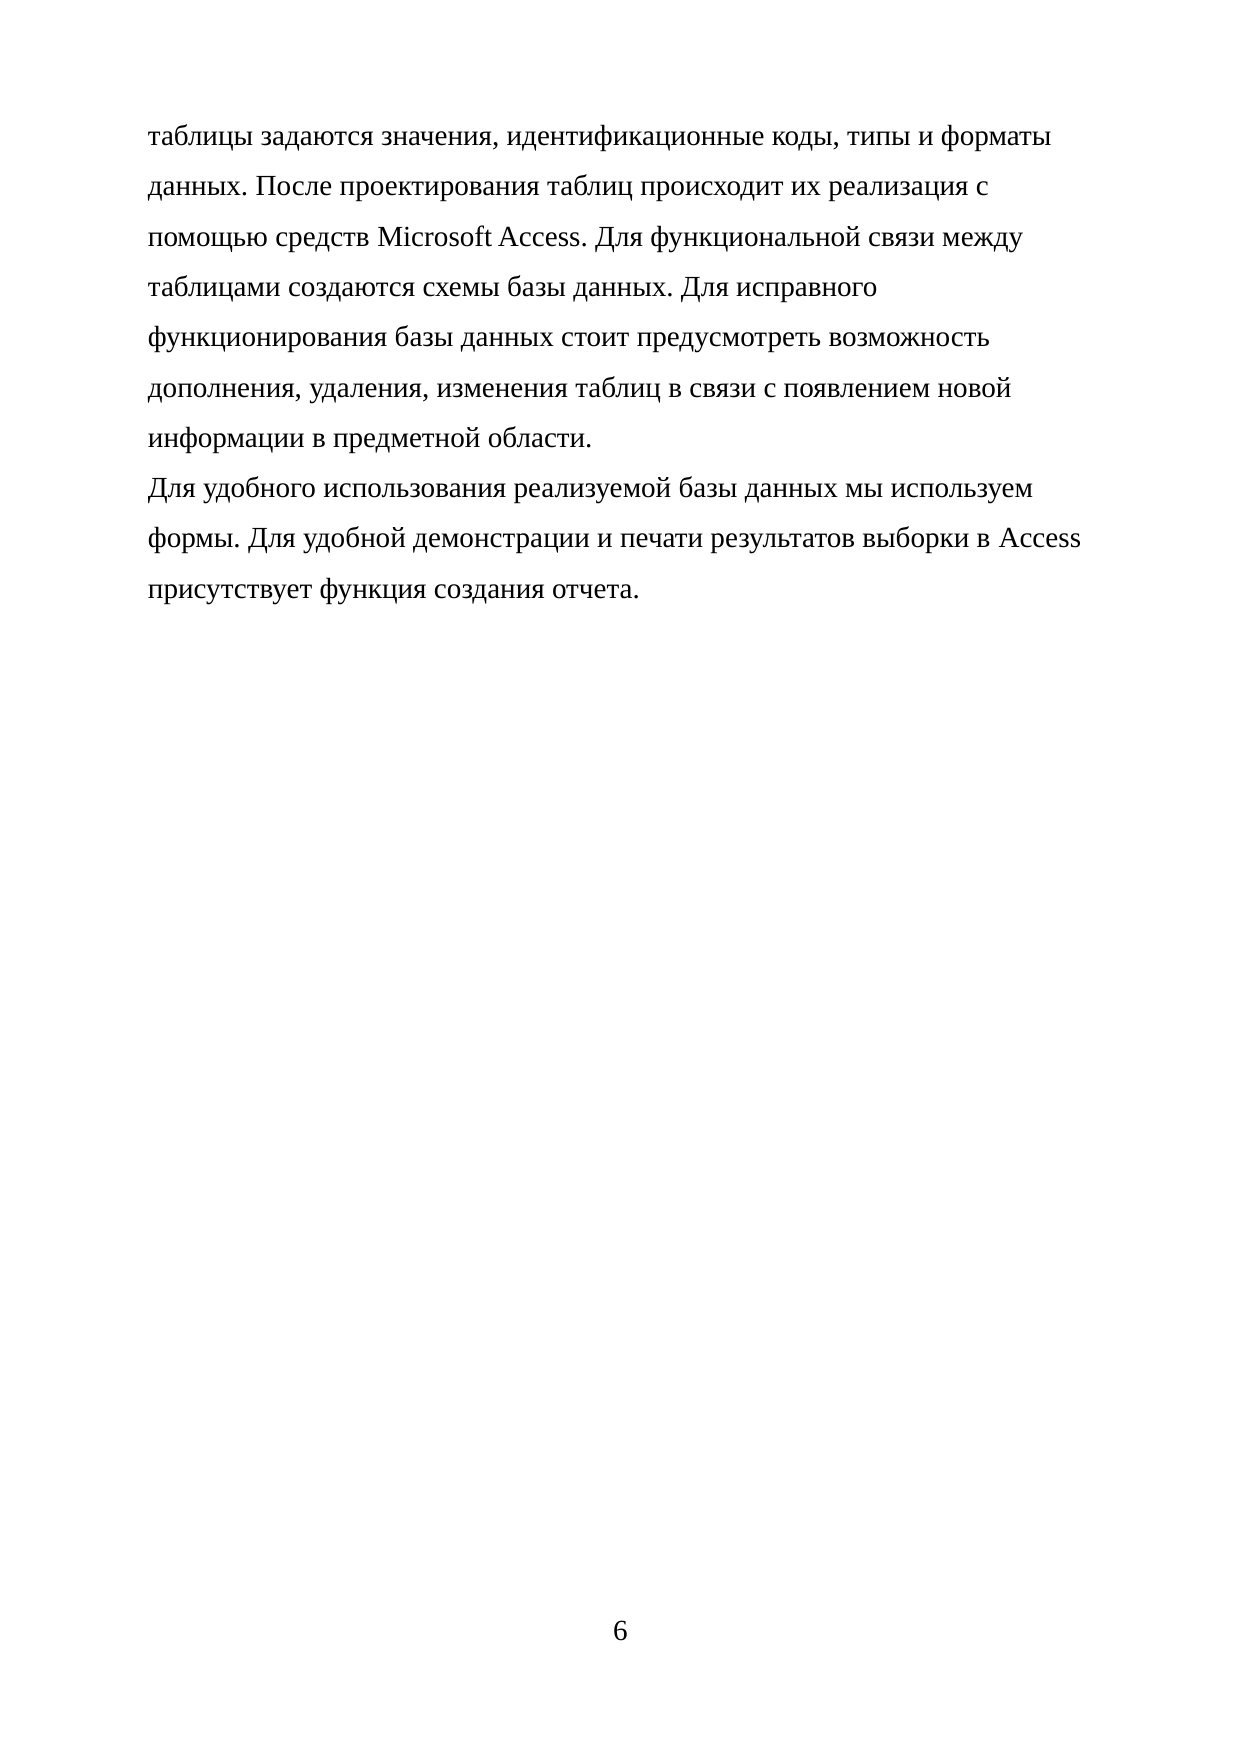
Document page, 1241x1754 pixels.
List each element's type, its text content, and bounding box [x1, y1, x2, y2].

text Для удобного использования реализуемой базы данных мы используем формы. Для удобной демонстрации и печати результатов выборки в Access присутствует функция создания отчета. [148, 470, 1092, 604]
text таблицы задаются значения, идентификационные коды, типы и форматы данных. После проектирования таблиц происходит их реализация с помощью средств Microsoft Access. Для функциональной связи между таблицами создаются схемы базы данных. Для исправного функционирования базы данных стоит предусмотреть возможность дополнения, удаления, изменения таблиц в связи с появлением новой информации в предметной области. [148, 118, 1092, 453]
